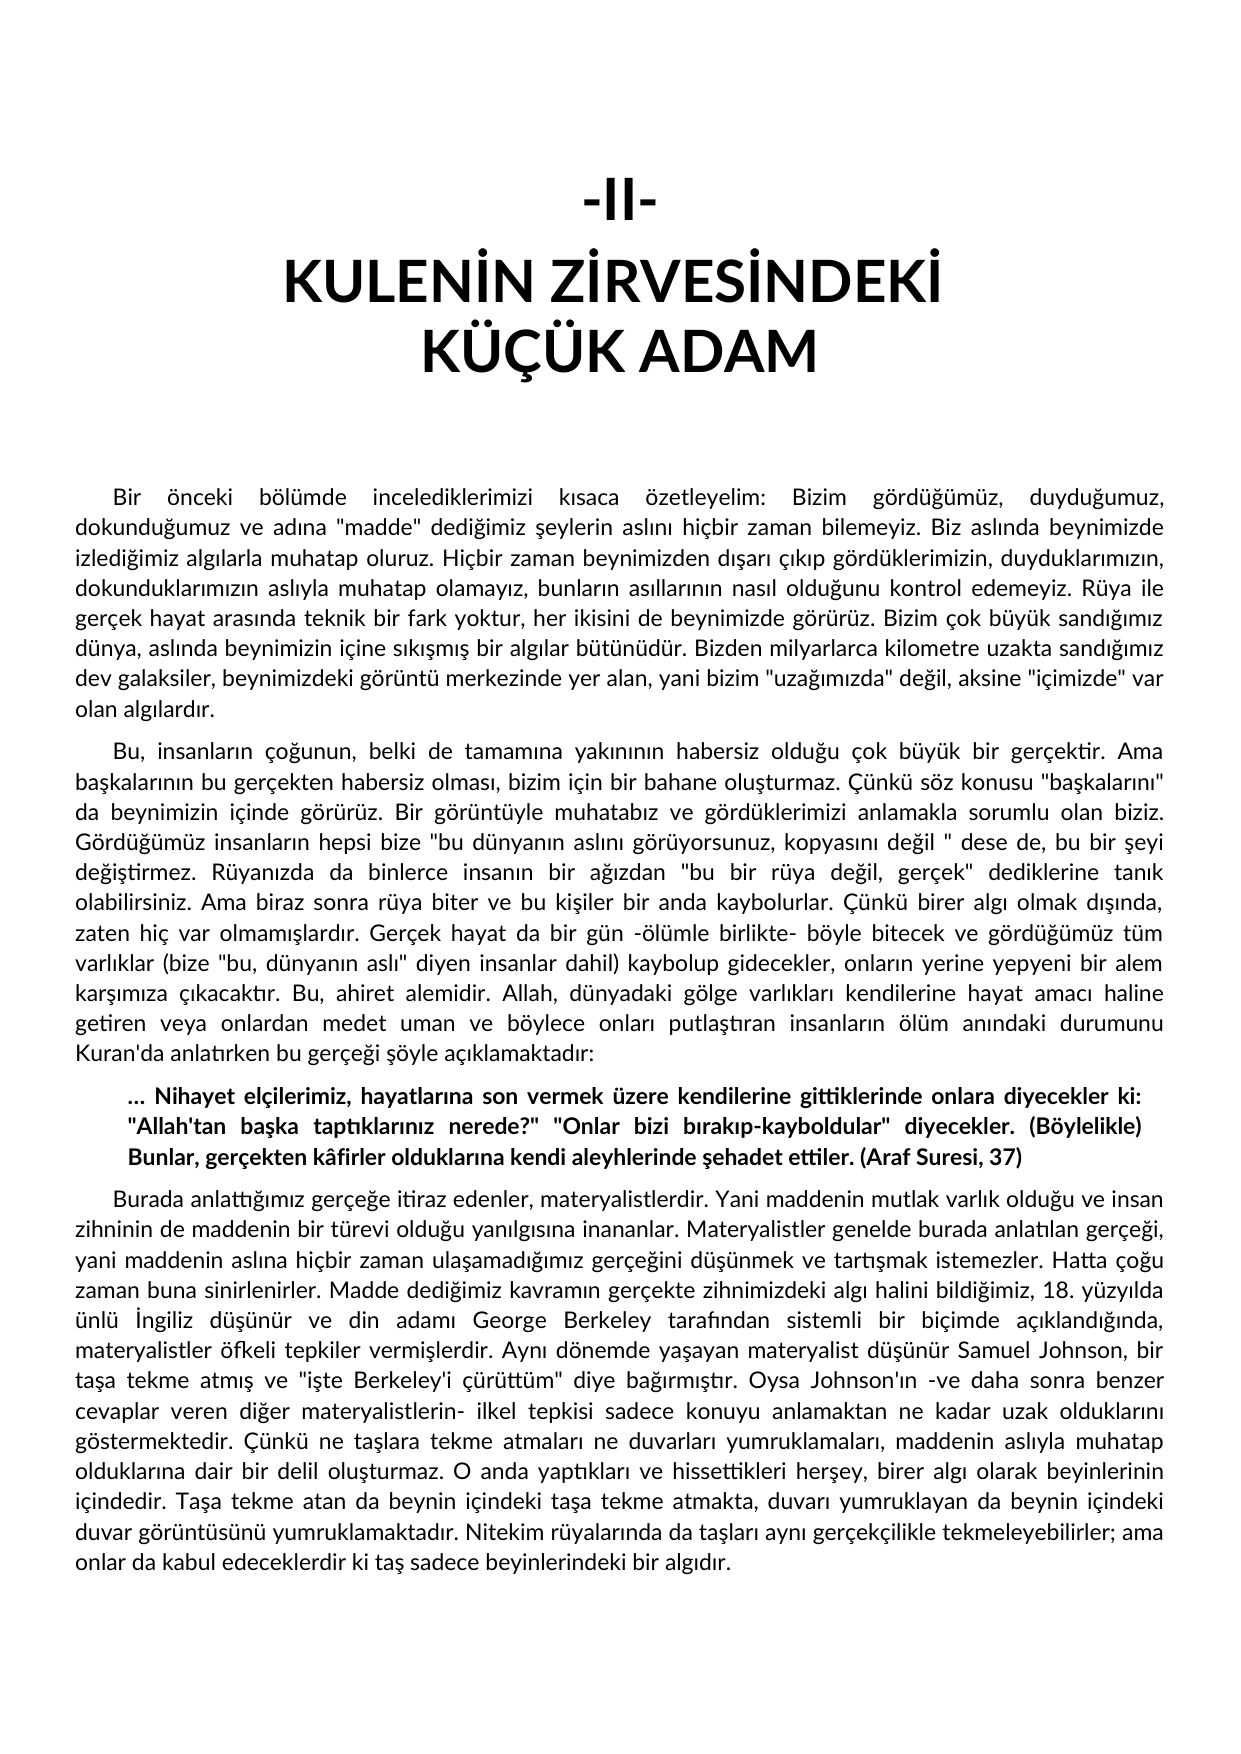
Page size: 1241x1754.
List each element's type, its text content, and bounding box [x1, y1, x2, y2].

subtitle KULENİN ZİRVESİNDEKİ KÜÇÜK ADAM [75, 245, 1165, 385]
text Bir önceki bölümde incelediklerimizi kısaca özetleyelim: Bizim gördüğümüz, duyduğumuz, dokunduğumuz ve adına "madde" dediğimiz şeylerin aslını hiçbir zaman bilemeyiz. Biz aslında beynimizde izlediğimiz algılarla muhatap oluruz. Hiçbir zaman beynimizden dışarı çıkıp gördüklerimizin, duyduklarımızın, dokunduklarımızın aslıyla muhatap olamayız, bunların asıllarının nasıl olduğunu kontrol edemeyiz. Rüya ile gerçek hayat arasında teknik bir fark yoktur, her ikisini de beynimizde görürüz. Bizim çok büyük sandığımız dünya, aslında beynimizin içine sıkışmış bir algılar bütünüdür. Bizden milyarlarca kilometre uzakta sandığımız dev galaksiler, beynimizdeki görüntü merkezinde yer alan, yani bizim "uzağımızda" değil, aksine "içimizde" var olan algılardır. [75, 483, 1165, 722]
text Burada anlattığımız gerçeğe itiraz edenler, materyalistlerdir. Yani maddenin mutlak varlık olduğu ve insan zihninin de maddenin bir türevi olduğu yanılgısına inananlar. Materyalistler genelde burada anlatılan gerçeği, yani maddenin aslına hiçbir zaman ulaşamadığımız gerçeğini düşünmek ve tartışmak istemezler. Hatta çoğu zaman buna sinirlenirler. Madde dediğimiz kavramın gerçekte zihnimizdeki algı halini bildiğimiz, 18. yüzyılda ünlü İngiliz düşünür ve din adamı George Berkeley tarafından sistemli bir biçimde açıklandığında, materyalistler öfkeli tepkiler vermişlerdir. Aynı dönemde yaşayan materyalist düşünür Samuel Johnson, bir taşa tekme atmış ve "işte Berkeley'i çürüttüm" diye bağırmıştır. Oysa Johnson'ın -ve daha sonra benzer cevaplar veren diğer materyalistlerin- ilkel tepkisi sadece konuyu anlamaktan ne kadar uzak olduklarını göstermektedir. Çünkü ne taşlara tekme atmaları ne duvarları yumruklamaları, maddenin aslıyla muhatap olduklarına dair bir delil oluşturmaz. O anda yaptıkları ve hissettikleri herşey, birer algı olarak beyinlerinin içindedir. Taşa tekme atan da beynin içindeki taşa tekme atmakta, duvarı yumruklayan da beynin içindeki duvar görüntüsünü yumruklamaktadır. Nitekim rüyalarında da taşları aynı gerçekçilikle tekmeleyebilirler; ama onlar da kabul edeceklerdir ki taş sadece beyinlerindeki bir algıdır. [75, 1185, 1165, 1575]
text … Nihayet elçilerimiz, hayatlarına son vermek üzere kendilerine gittiklerinde onlara diyecekler ki: "Allah'tan başka taptıklarınız nerede?" "Onlar bizi bırakıp-kayboldular" diyecekler. (Böylelikle) Bunlar, gerçekten kâfirler olduklarına kendi aleyhlerinde şehadet ettiler. (Araf Suresi, 37) [127, 1082, 1143, 1170]
text Bu, insanların çoğunun, belki de tamamına yakınının habersiz olduğu çok büyük bir gerçektir. Ama başkalarının bu gerçekten habersiz olması, bizim için bir bahane oluşturmaz. Çünkü söz konusu "başkalarını" da beynimizin içinde görürüz. Bir görüntüyle muhatabız ve gördüklerimizi anlamakla sorumlu olan biziz. Gördüğümüz insanların hepsi bize "bu dünyanın aslını görüyorsunuz, kopyasını değil " dese de, bu bir şeyi değiştirmez. Rüyanızda da binlerce insanın bir ağızdan "bu bir rüya değil, gerçek" dediklerine tanık olabilirsiniz. Ama biraz sonra rüya biter ve bu kişiler bir anda kaybolurlar. Çünkü birer algı olmak dışında, zaten hiç var olmamışlardır. Gerçek hayat da bir gün -ölümle birlikte- böyle bitecek ve gördüğümüz tüm varlıklar (bize "bu, dünyanın aslı" diyen insanlar dahil) kaybolup gidecekler, onların yerine yepyeni bir alem karşımıza çıkacaktır. Bu, ahiret alemidir. Allah, dünyadaki gölge varlıkları kendilerine hayat amacı haline getiren veya onlardan medet uman ve böylece onları putlaştıran insanların ölüm anındaki durumunu Kuran'da anlatırken bu gerçeği şöyle açıklamaktadır: [75, 737, 1165, 1067]
subtitle -II- [75, 162, 1165, 232]
